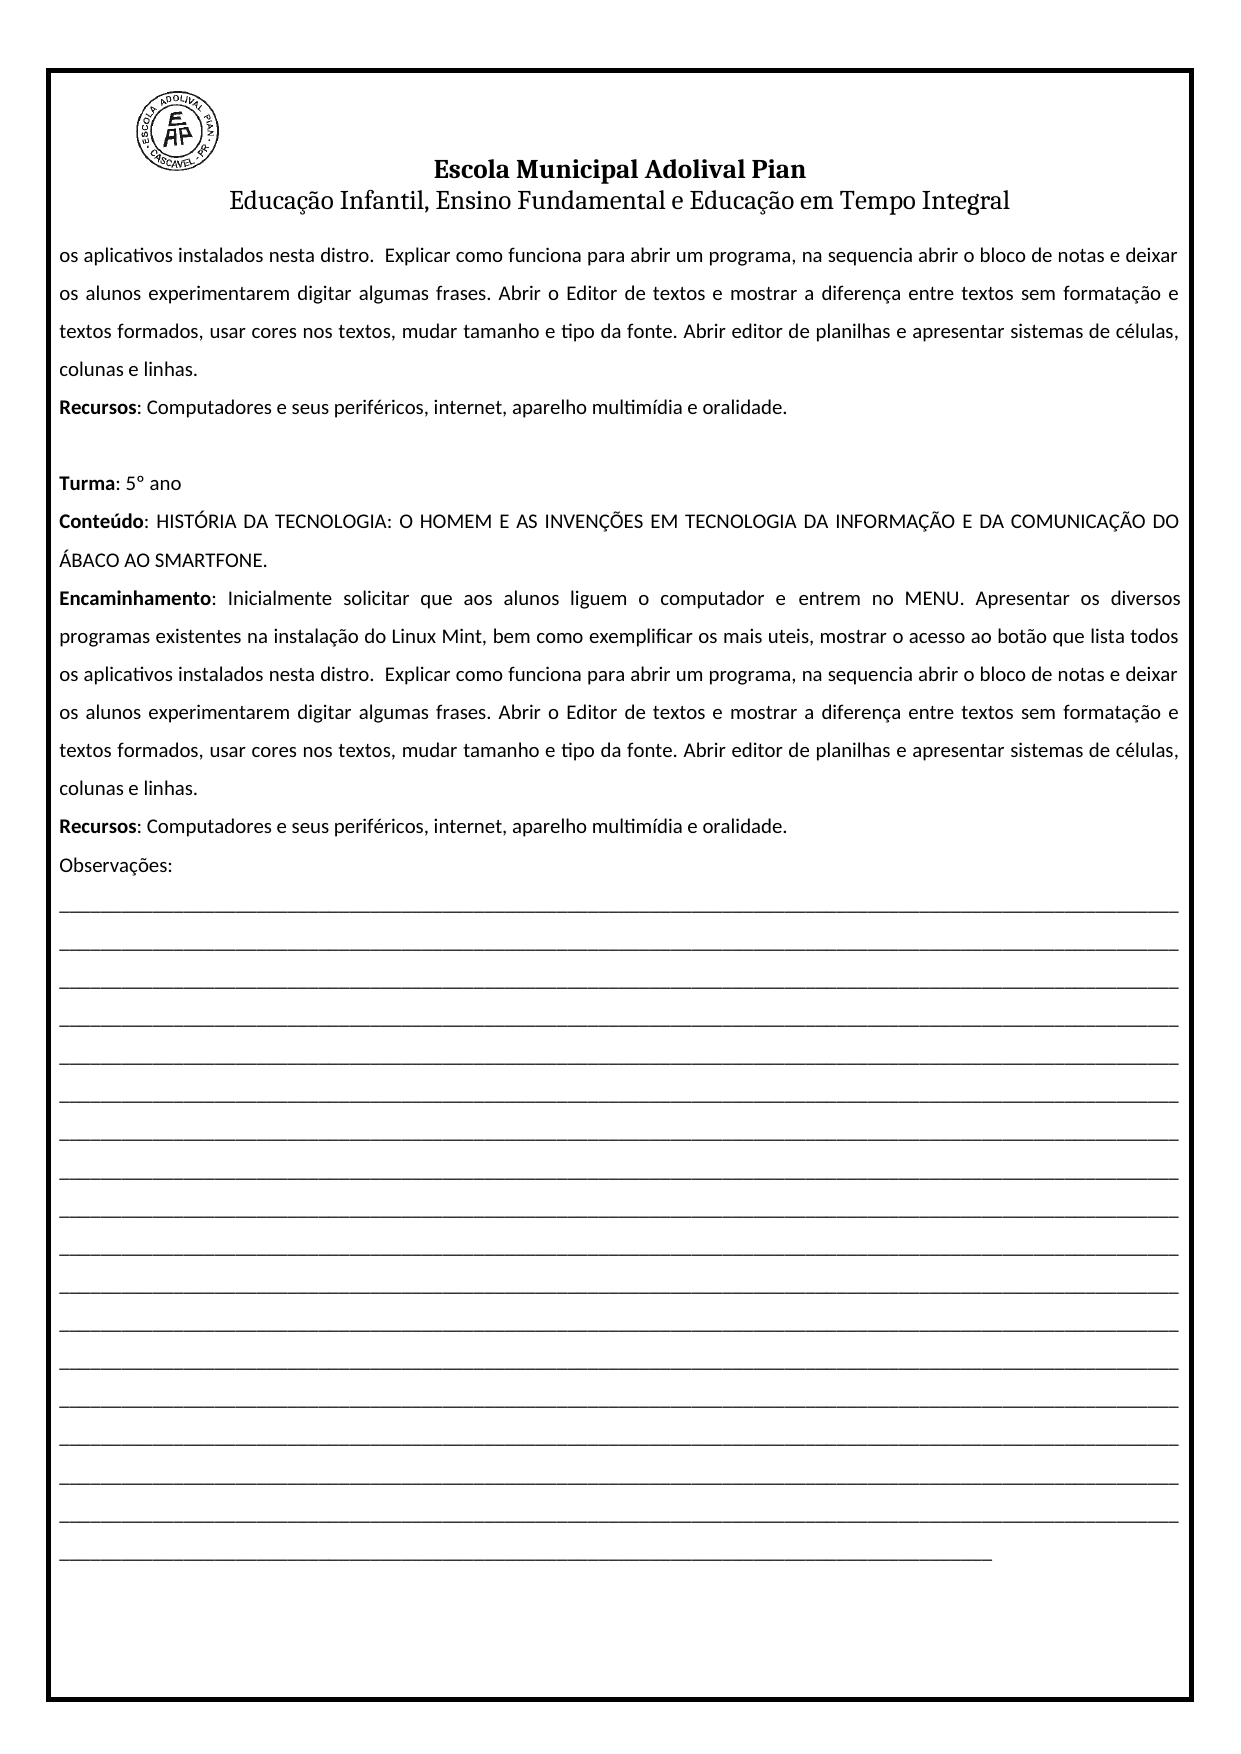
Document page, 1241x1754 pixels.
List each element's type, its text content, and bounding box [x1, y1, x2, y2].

text Turma: 5º ano [59, 471, 1181, 496]
text ______________________________________________________________________________________________________________________________________________________________________________________________________________________________________________________________________________________________________________________________________________________________________________________________________________________________________________________________________________________________________________________________________________________________________________________________________________________________________________________________________________________________________________________________________________________________________________________________________________________________________________________________________________________________________________________________________________________________________________________________________________________________________________________________________________________________________________________________________________________________________________________________________________________________________________________________________________________________________________________________________________________________________________________________________________________________________________________________________________________________________________________________________________________________________________________________________________________________________________________________________________________________________________________________________________________________________________________________________________________________________________________________________________________________________________________________________________________________________________________________________ [59, 890, 1181, 1563]
text Recursos: Computadores e seus periféricos, internet, aparelho multimídia e oralidade. [59, 814, 1181, 839]
text Encaminhamento: Inicialmente solicitar que aos alunos liguem o computador e entrem no MENU. Apresentar os diversos programas existentes na instalação do Linux Mint, bem como exemplificar os mais uteis, mostrar o acesso ao botão que lista todos os aplicativos instalados nesta distro. Explicar como funciona para abrir um programa, na sequencia abrir o bloco de notas e deixar os alunos experimentarem digitar algumas frases. Abrir o Editor de textos e mostrar a diferença entre textos sem formatação e textos formados, usar cores nos textos, mudar tamanho e tipo da fonte. Abrir editor de planilhas e apresentar sistemas de células, colunas e linhas. [59, 585, 1181, 801]
text Conteúdo: HISTÓRIA DA TECNOLOGIA: O HOMEM E AS INVENÇÕES EM TECNOLOGIA DA INFORMAÇÃO E DA COMUNICAÇÃO DO ÁBACO AO SMARTFONE. [59, 509, 1181, 572]
text os aplicativos instalados nesta distro. Explicar como funciona para abrir um programa, na sequencia abrir o bloco de notas e deixar os alunos experimentarem digitar algumas frases. Abrir o Editor de textos e mostrar a diferença entre textos sem formatação e textos formados, usar cores nos textos, mudar tamanho e tipo da fonte. Abrir editor de planilhas e apresentar sistemas de células, colunas e linhas. [59, 242, 1181, 382]
text Observações: [59, 852, 1181, 877]
text Recursos: Computadores e seus periféricos, internet, aparelho multimídia e oralidade. [59, 394, 1181, 420]
